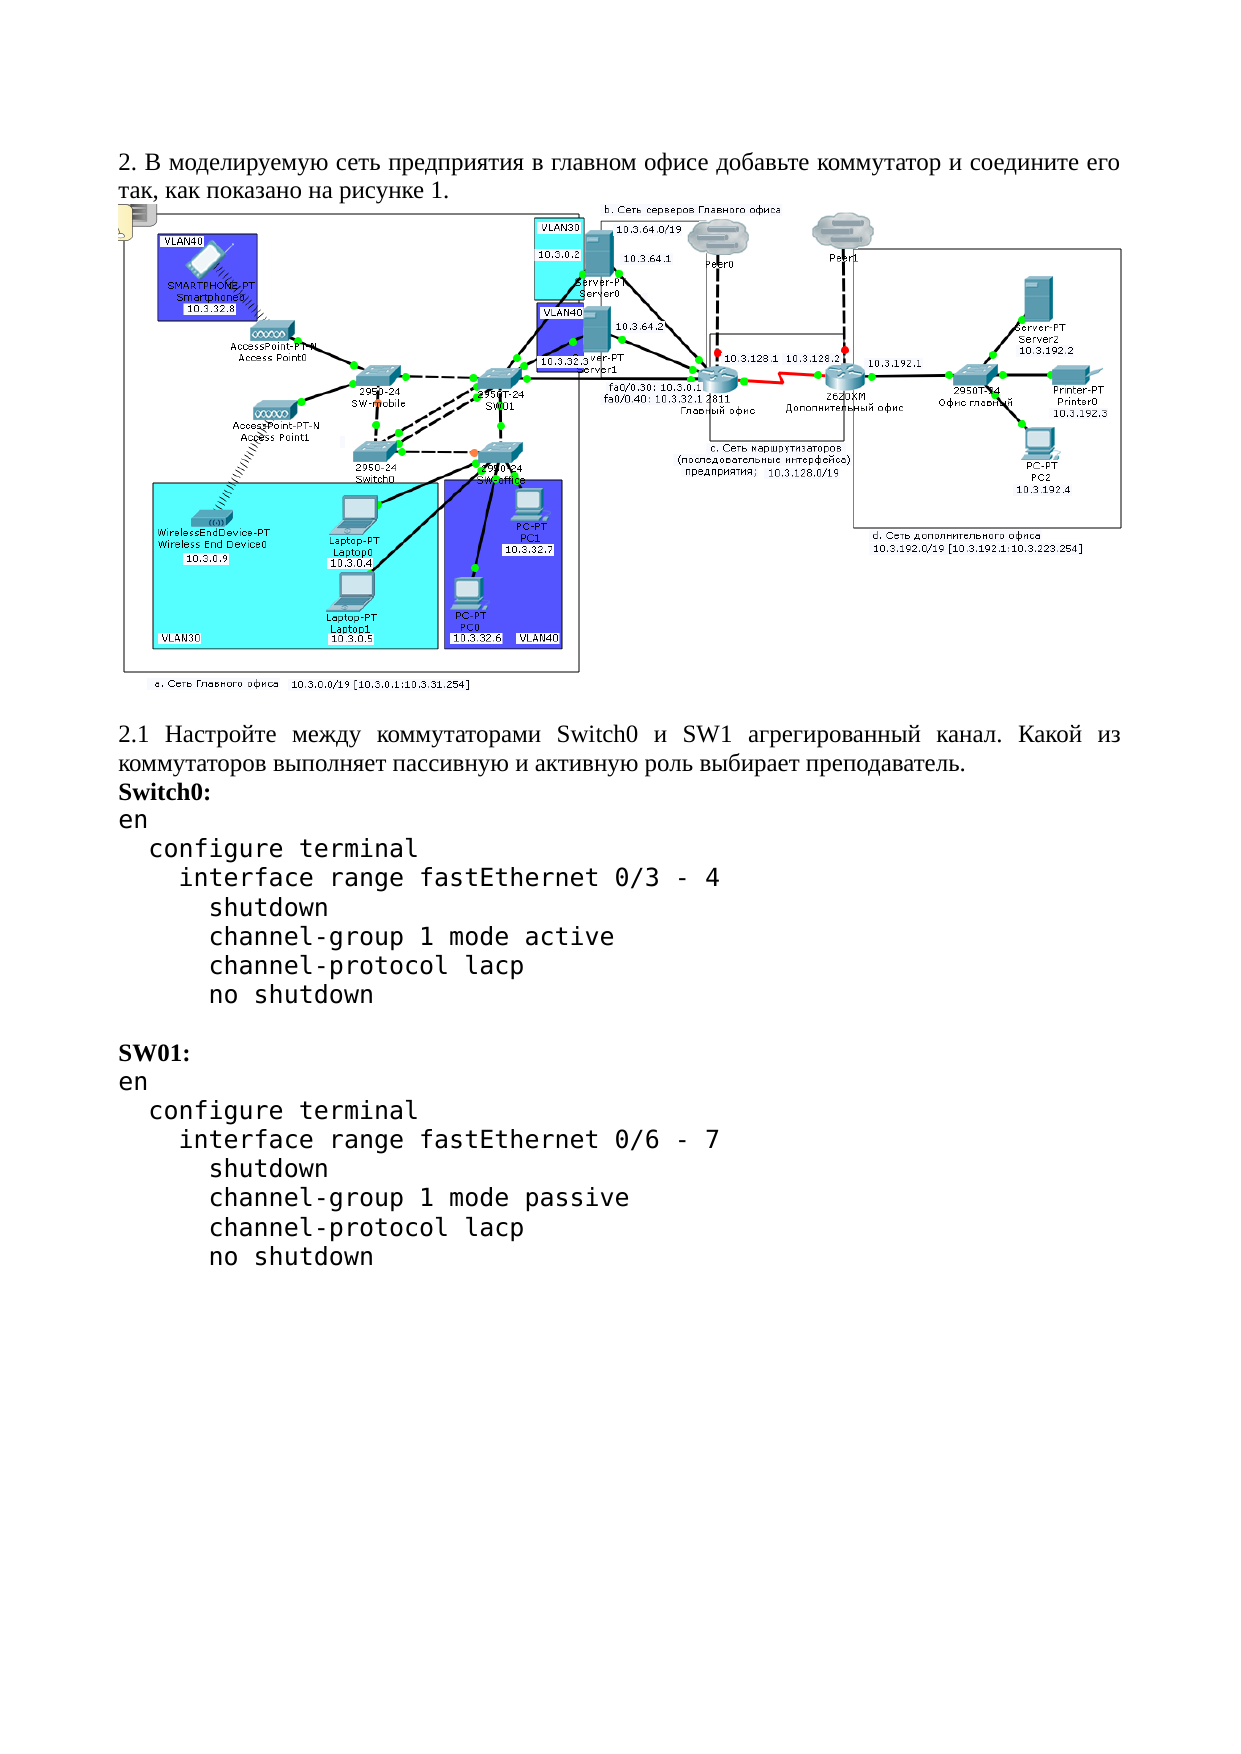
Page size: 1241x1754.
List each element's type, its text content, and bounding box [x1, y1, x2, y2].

text en [118, 805, 1122, 834]
text SW01: [118, 1038, 1122, 1067]
text channel-group 1 mode active [118, 922, 1122, 951]
text channel-protocol lacp [118, 1213, 1122, 1242]
text no shutdown [118, 980, 1122, 1009]
text configure terminal [118, 1096, 1122, 1125]
text interface range fastEthernet 0/6 - 7 [118, 1125, 1122, 1154]
text channel-protocol lacp [118, 951, 1122, 980]
text configure terminal [118, 834, 1122, 864]
text shutdown [118, 893, 1122, 922]
picture [118, 204, 1123, 691]
text shutdown [118, 1154, 1122, 1184]
text 2. В моделируемую сеть предприятия в главном офисе добавьте коммутатор и соедините его так, как показано на рисунке 1. [118, 147, 1122, 204]
text 2.1 Настройте между коммутаторами Switch0 и SW1 агрегированный канал. Какой из коммутаторов выполняет пассивную и активную роль выбирает преподаватель. [118, 719, 1122, 777]
text en [118, 1067, 1122, 1096]
text channel-group 1 mode passive [118, 1184, 1122, 1213]
text interface range fastEthernet 0/3 - 4 [118, 864, 1122, 893]
text Switch0: [118, 777, 1122, 805]
text no shutdown [118, 1242, 1122, 1271]
